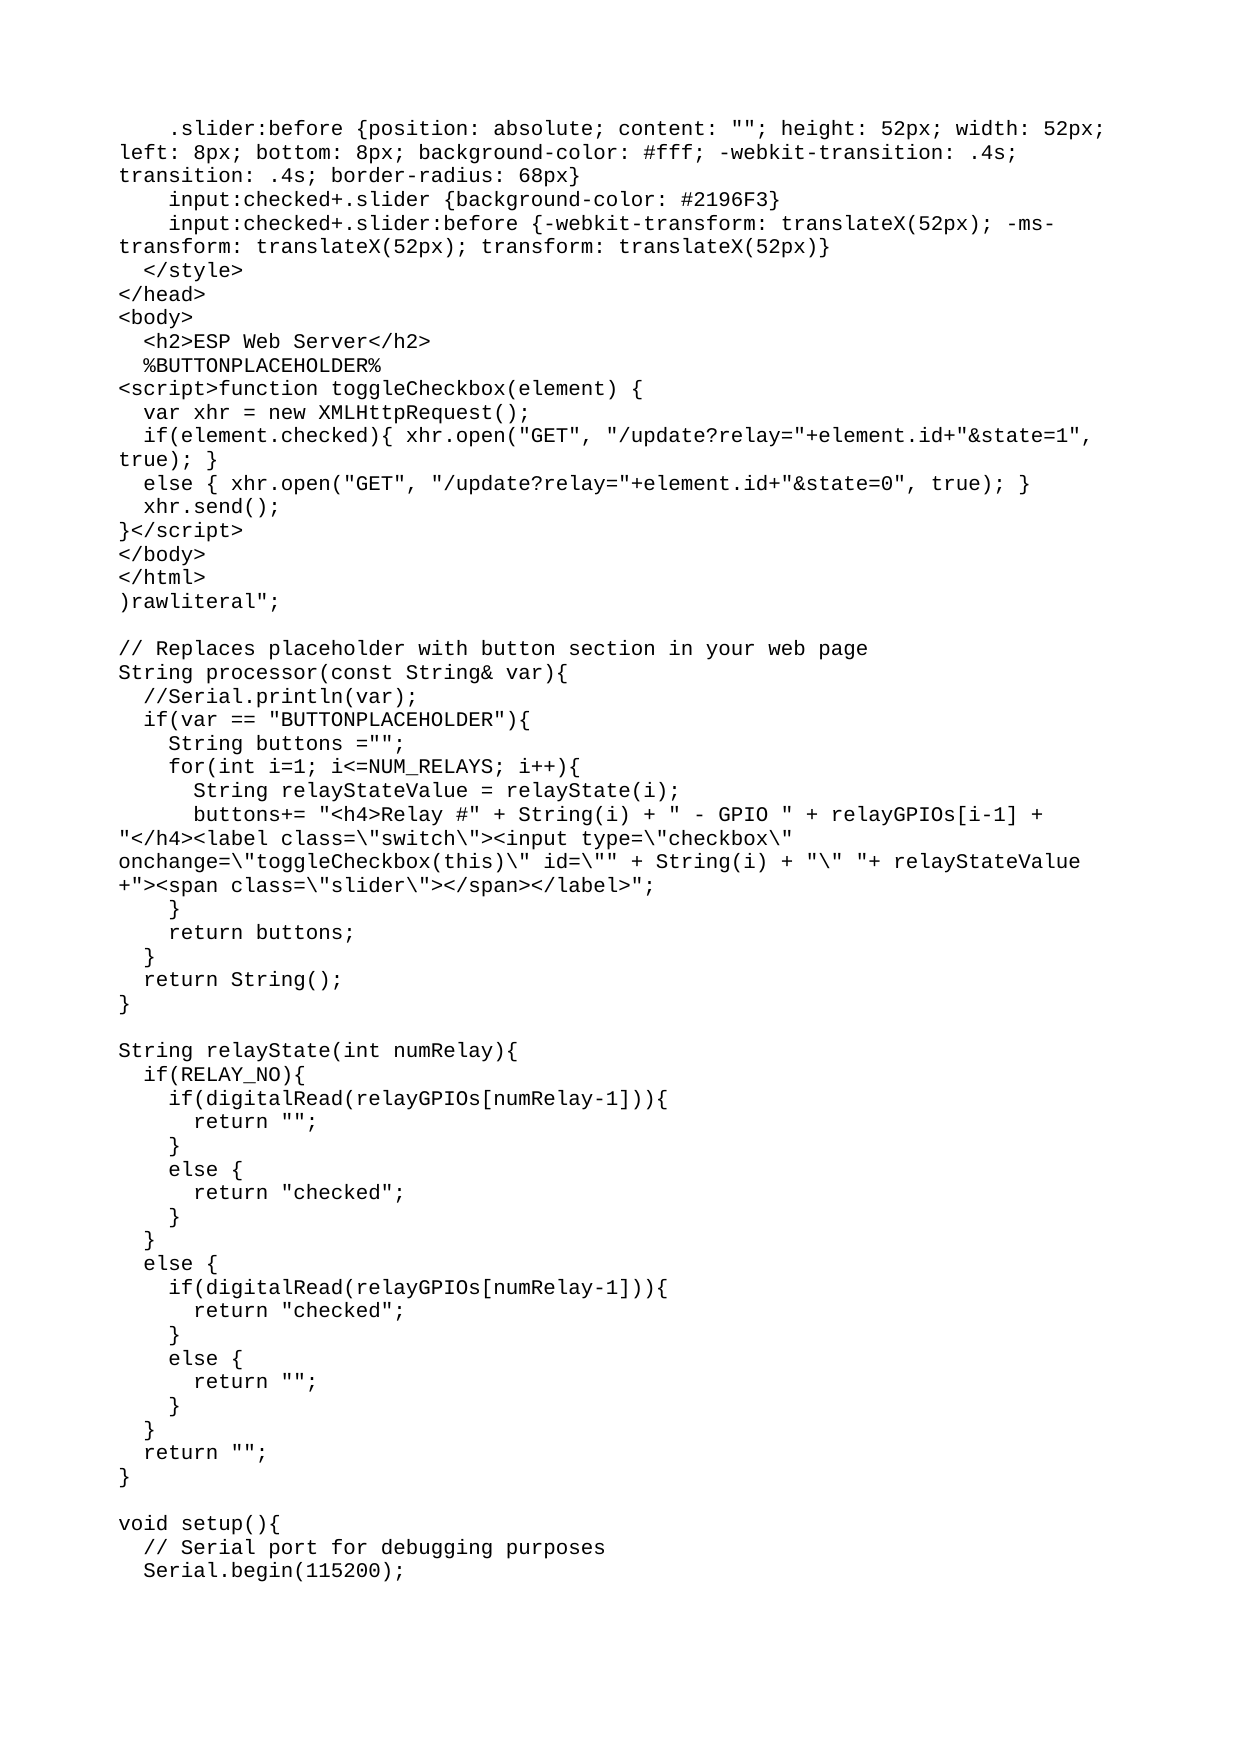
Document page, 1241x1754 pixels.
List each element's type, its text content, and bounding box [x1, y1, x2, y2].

text </style> [118, 260, 1122, 284]
text else { [118, 1253, 1122, 1277]
text var xhr = new XMLHttpRequest(); [118, 402, 1122, 426]
text if(var == "BUTTONPLACEHOLDER"){ [118, 709, 1122, 733]
text } [118, 1395, 1122, 1419]
text return ""; [118, 1111, 1122, 1135]
text input:checked+.slider {background-color: #2196F3} [118, 189, 1122, 213]
text } [118, 1324, 1122, 1348]
text String processor(const String& var){ [118, 662, 1122, 686]
text return buttons; [118, 922, 1122, 946]
text // Serial port for debugging purposes [118, 1537, 1122, 1561]
text .slider:before {position: absolute; content: ""; height: 52px; width: 52px; left: 8px; bottom: 8px; background-color: #fff; -webkit-transition: .4s; transition: .4s; border-radius: 68px} [118, 118, 1122, 189]
text else { [118, 1348, 1122, 1371]
text else { xhr.open("GET", "/update?relay="+element.id+"&state=0", true); } [118, 473, 1122, 496]
text if(digitalRead(relayGPIOs[numRelay-1])){ [118, 1277, 1122, 1300]
text return "checked"; [118, 1300, 1122, 1324]
text if(RELAY_NO){ [118, 1064, 1122, 1088]
text return "checked"; [118, 1182, 1122, 1206]
text String relayStateValue = relayState(i); [118, 780, 1122, 804]
text </body> [118, 544, 1122, 567]
text return String(); [118, 969, 1122, 993]
text } [118, 1229, 1122, 1253]
text return ""; [118, 1442, 1122, 1466]
text input:checked+.slider:before {-webkit-transform: translateX(52px); -ms-transform: translateX(52px); transform: translateX(52px)} [118, 213, 1122, 260]
text }</script> [118, 520, 1122, 544]
text String buttons =""; [118, 733, 1122, 757]
text } [118, 946, 1122, 969]
text // Replaces placeholder with button section in your web page [118, 638, 1122, 662]
text if(element.checked){ xhr.open("GET", "/update?relay="+element.id+"&state=1", true); } [118, 426, 1122, 473]
text xhr.send(); [118, 496, 1122, 520]
text } [118, 1466, 1122, 1489]
text return ""; [118, 1371, 1122, 1395]
text </head> [118, 284, 1122, 307]
text else { [118, 1158, 1122, 1182]
text } [118, 1206, 1122, 1229]
text <h2>ESP Web Server</h2> [118, 331, 1122, 354]
text Serial.begin(115200); [118, 1561, 1122, 1584]
text buttons+= "<h4>Relay #" + String(i) + " - GPIO " + relayGPIOs[i-1] + "</h4><label class=\"switch\"><input type=\"checkbox\" onchange=\"toggleCheckbox(this)\" id=\"" + String(i) + "\" "+ relayStateValue +"><span class=\"slider\"></span></label>"; [118, 804, 1122, 898]
text String relayState(int numRelay){ [118, 1040, 1122, 1064]
text <body> [118, 307, 1122, 331]
text } [118, 1135, 1122, 1158]
text for(int i=1; i<=NUM_RELAYS; i++){ [118, 757, 1122, 780]
text </html> [118, 567, 1122, 591]
text } [118, 1419, 1122, 1442]
text } [118, 898, 1122, 922]
text //Serial.println(var); [118, 686, 1122, 709]
text %BUTTONPLACEHOLDER% [118, 354, 1122, 378]
text } [118, 993, 1122, 1017]
text if(digitalRead(relayGPIOs[numRelay-1])){ [118, 1088, 1122, 1111]
text <script>function toggleCheckbox(element) { [118, 378, 1122, 402]
text )rawliteral"; [118, 591, 1122, 615]
text void setup(){ [118, 1513, 1122, 1537]
